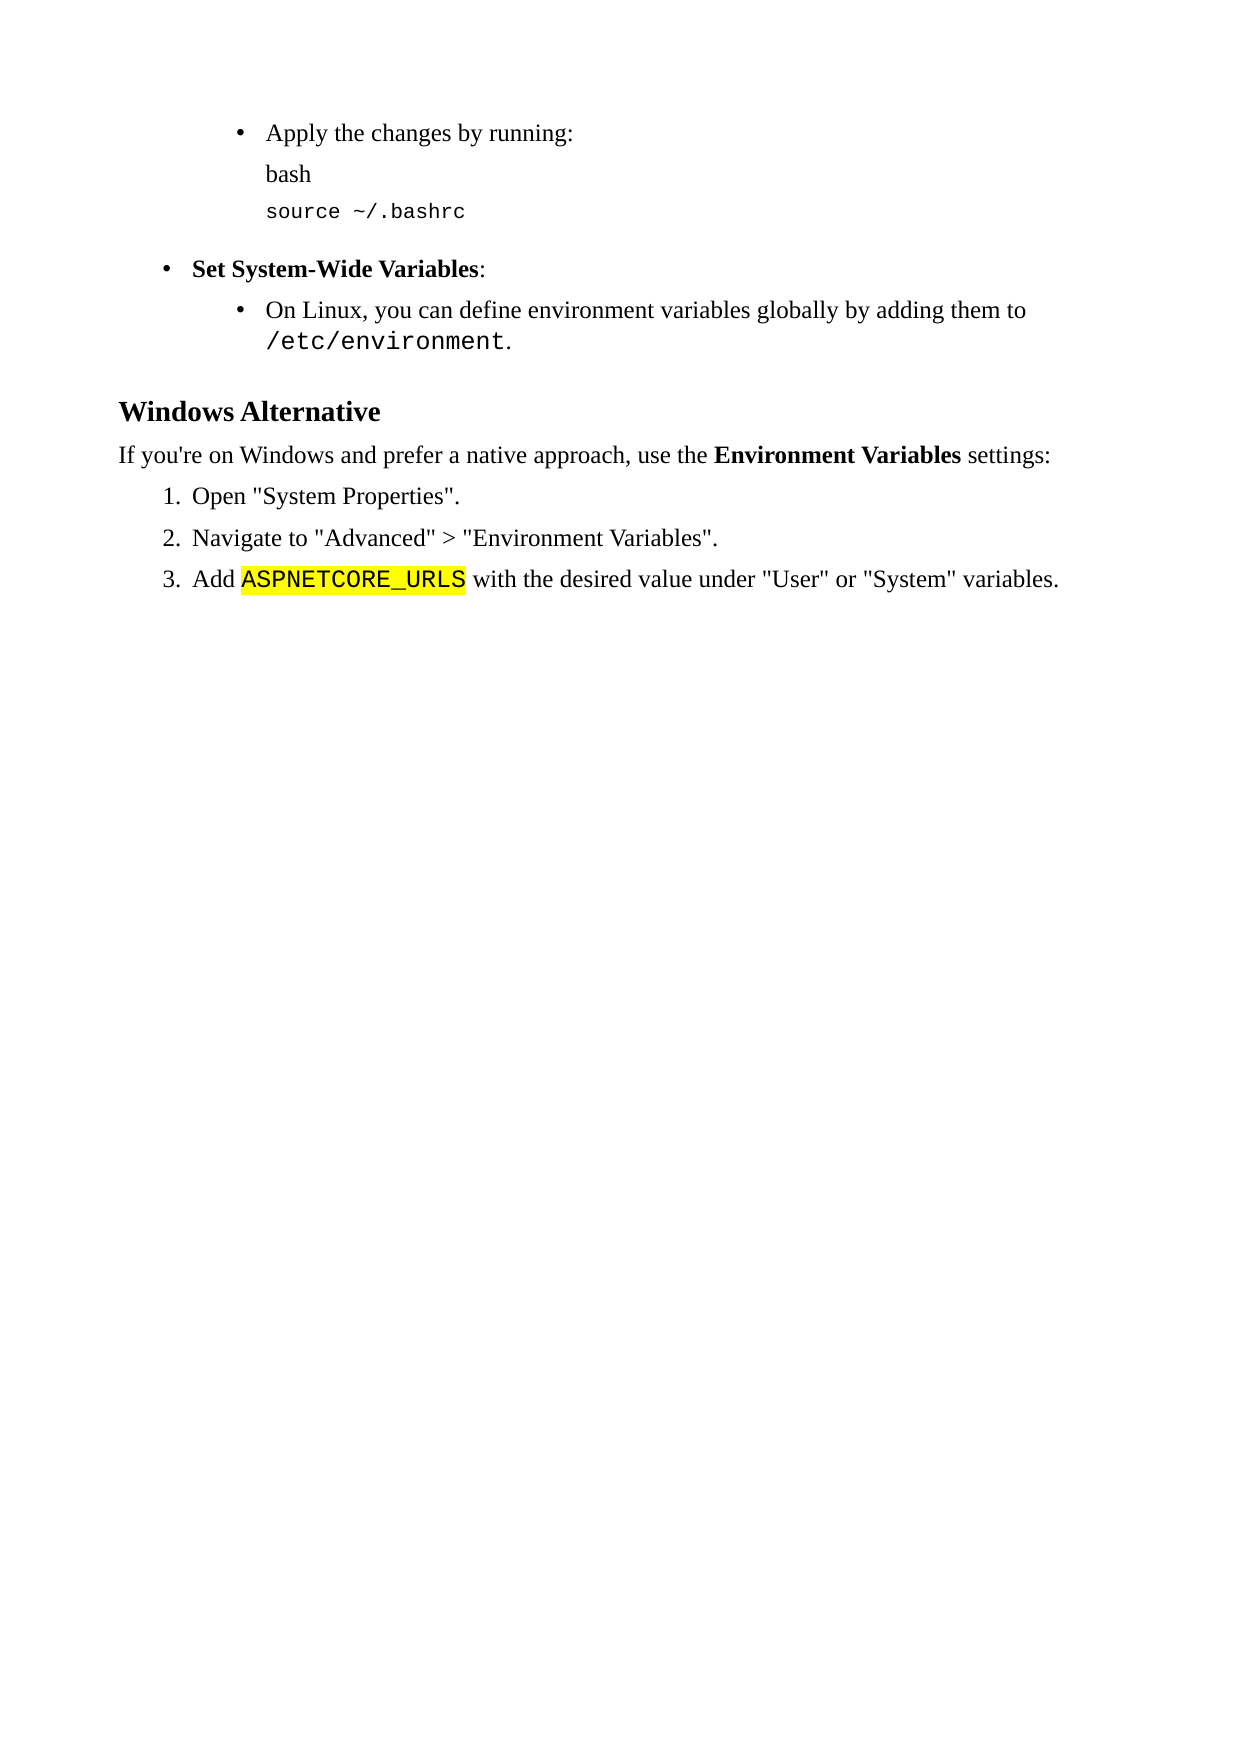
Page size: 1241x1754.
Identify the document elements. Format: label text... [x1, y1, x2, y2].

list Apply the changes by running: [236, 118, 1122, 147]
list bash [236, 159, 1122, 188]
list Open "System Properties". [162, 481, 1122, 510]
list source ~/.bashrc [236, 201, 1122, 224]
list Set System-Wide Variables: [162, 254, 1122, 282]
list Navigate to "Advanced" > "Environment Variables". [162, 523, 1122, 551]
list On Linux, you can define environment variables globally by adding them to /etc/environment. [236, 295, 1122, 357]
list Add ASPNETCORE_URLS with the desired value under "User" or "System" variables. [162, 564, 1122, 595]
text If you're on Windows and prefer a native approach, use the Environment Variables settings: [118, 440, 1122, 469]
subtitle Windows Alternative [118, 394, 1122, 428]
